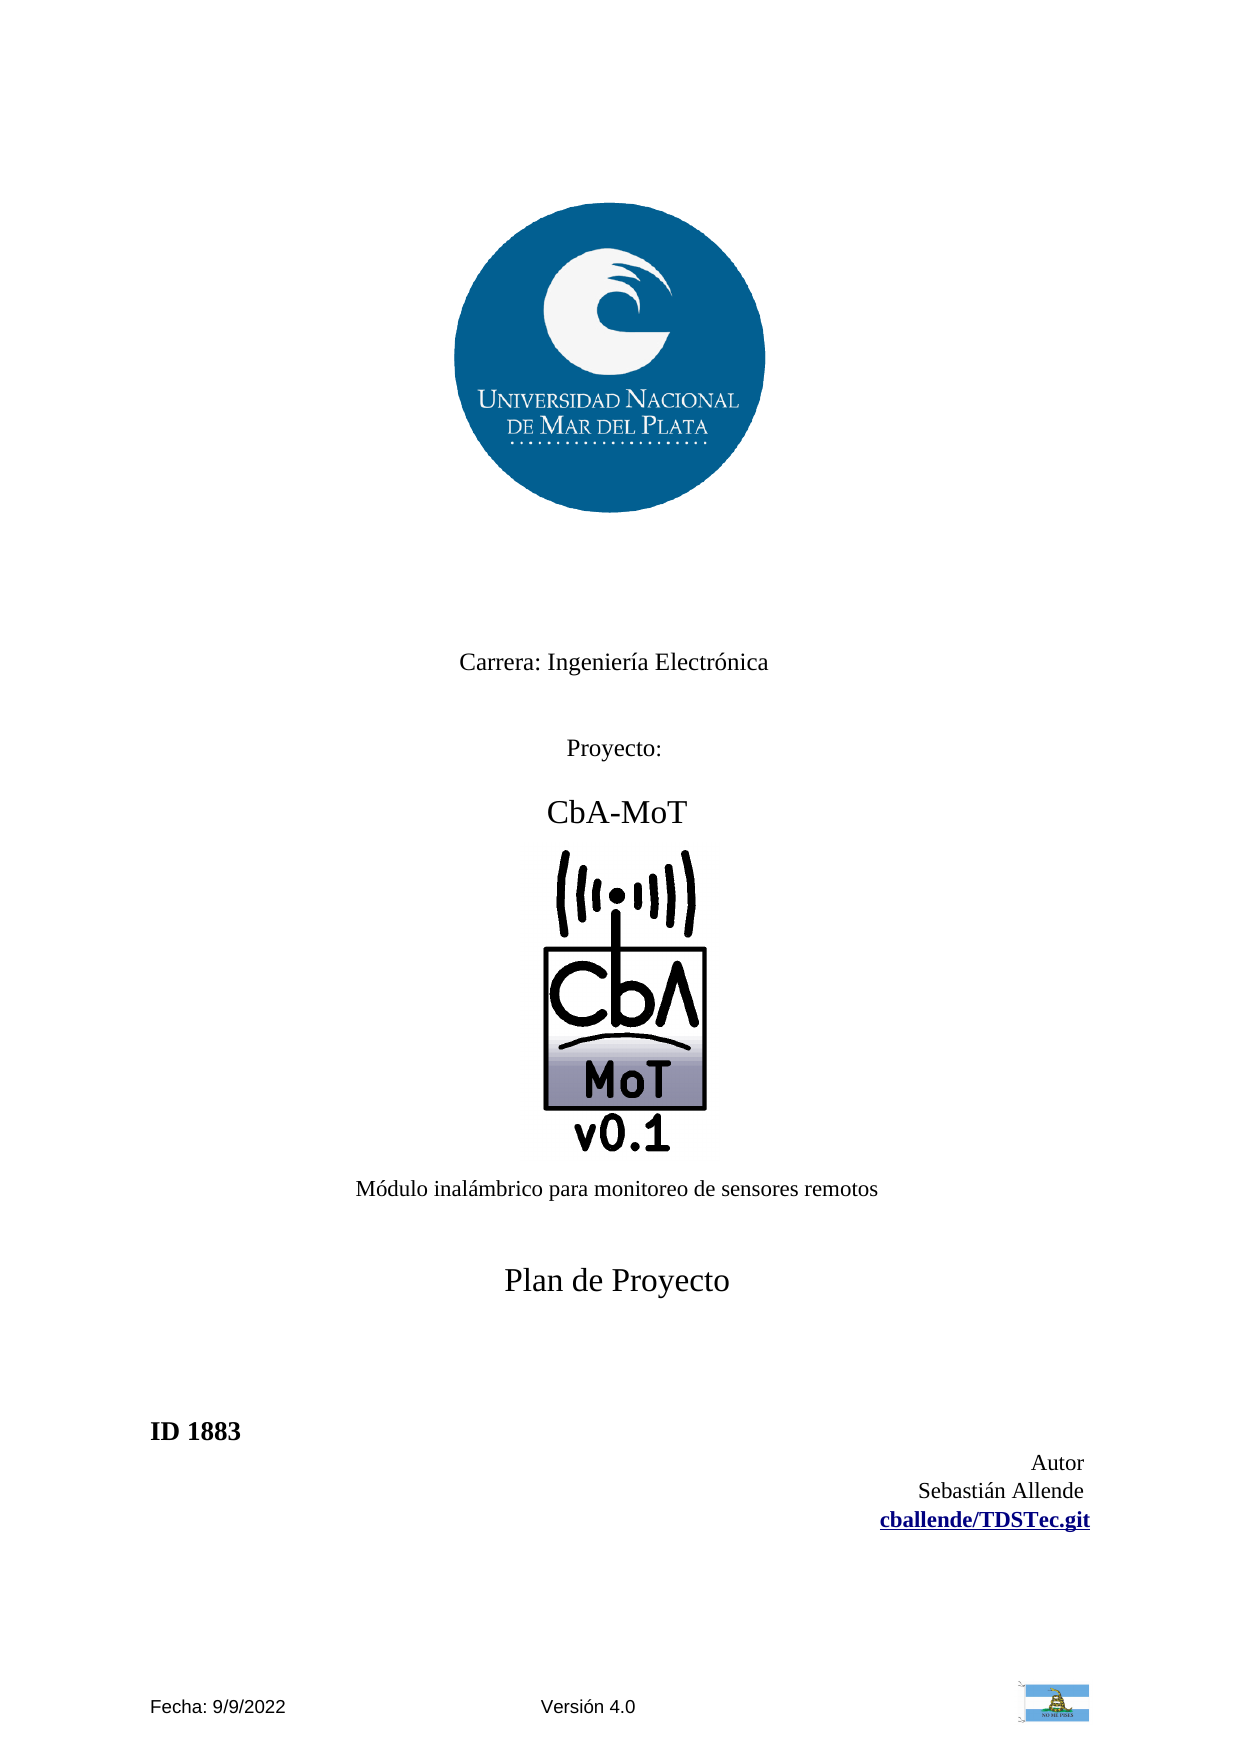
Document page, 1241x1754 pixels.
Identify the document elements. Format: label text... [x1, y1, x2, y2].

text Proyecto: [150, 733, 1084, 762]
text CbA-MoT [150, 792, 1084, 831]
text Sebastián Allende [150, 1477, 1084, 1504]
picture [520, 842, 720, 1161]
text ID 1883 [150, 1415, 1090, 1447]
picture [1014, 1679, 1093, 1725]
picture [428, 177, 790, 538]
text Carrera: Ingeniería Electrónica [150, 647, 1084, 676]
text Autor [150, 1449, 1084, 1475]
text cballende/TDSTec.git [150, 1506, 1090, 1532]
text Módulo inalámbrico para monitoreo de sensores remotos [150, 1175, 1084, 1230]
text Plan de Proyecto [150, 1260, 1084, 1299]
